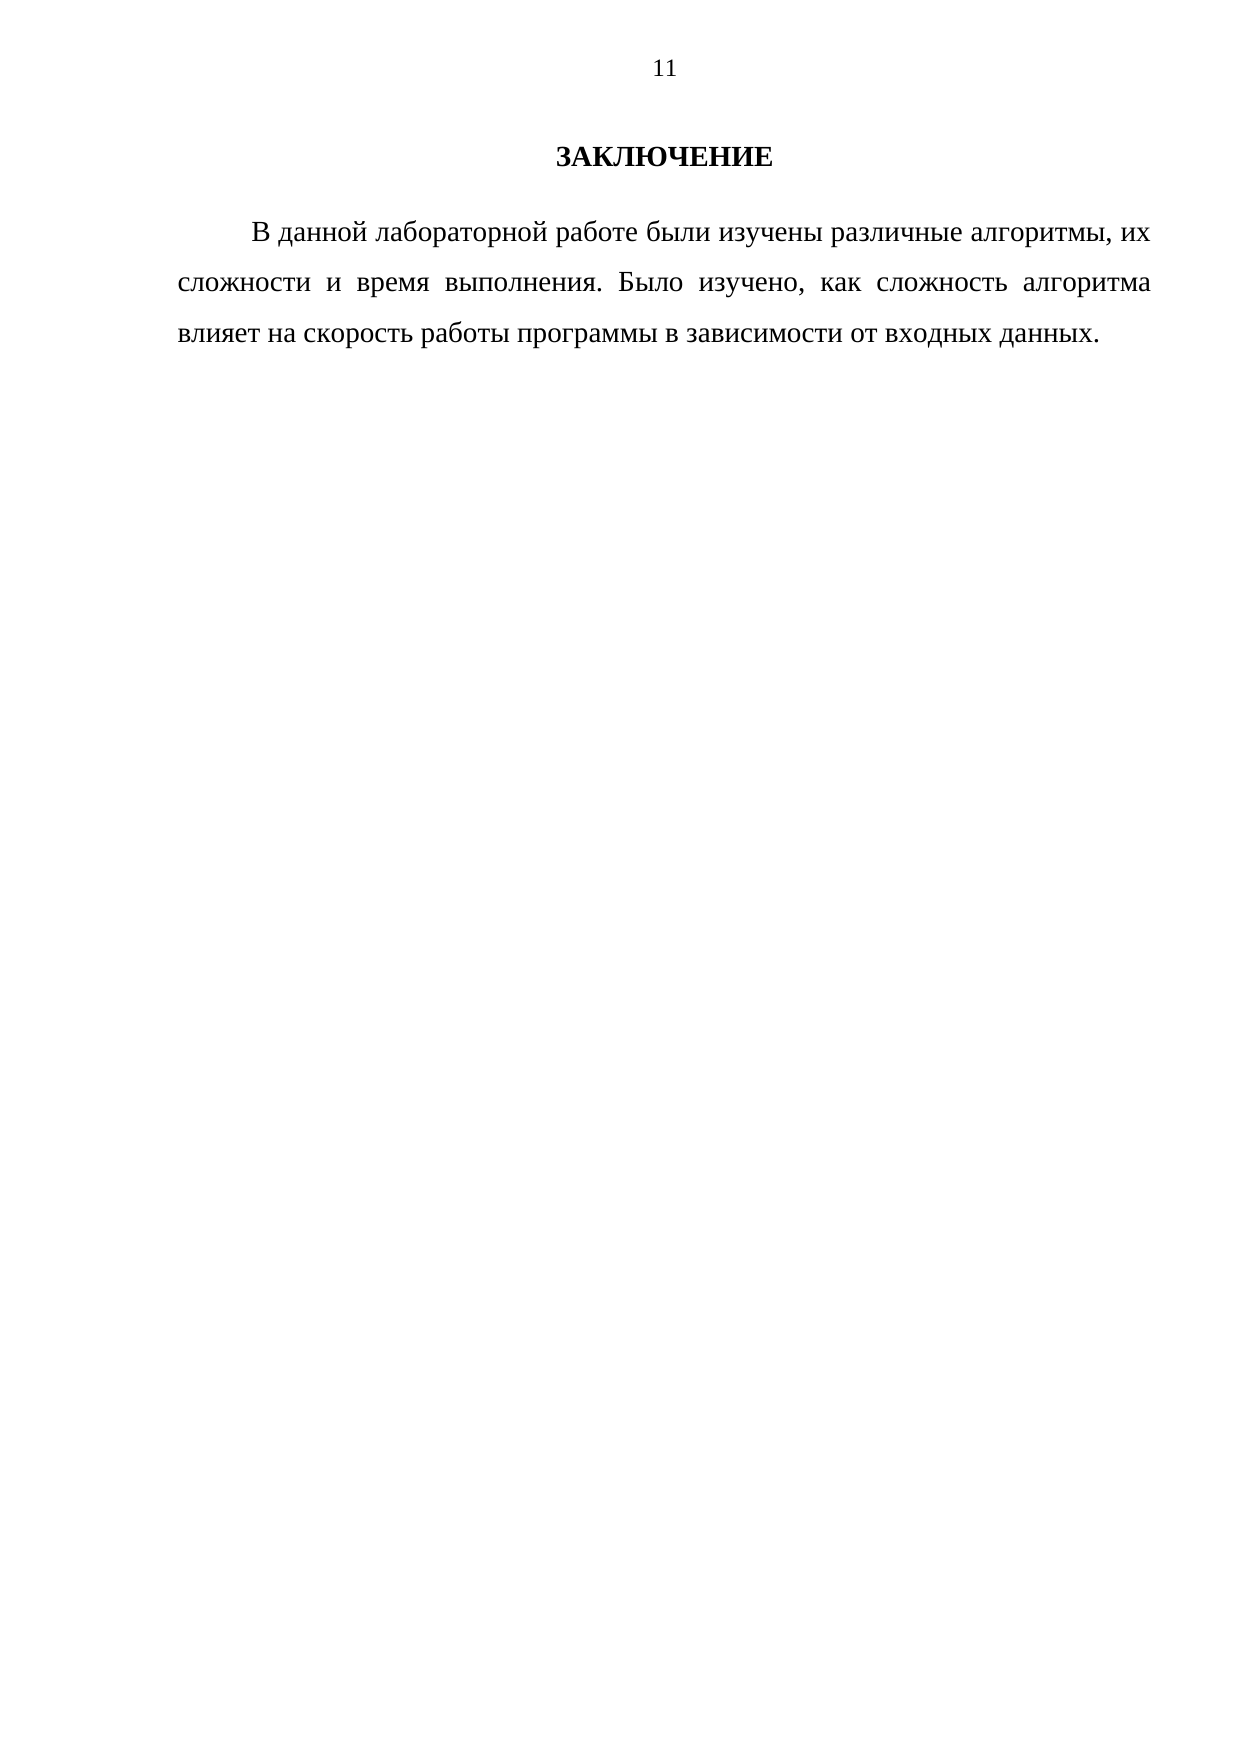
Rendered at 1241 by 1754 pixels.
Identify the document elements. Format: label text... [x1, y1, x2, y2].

text В данной лабораторной работе были изучены различные алгоритмы, их сложности и время выполнения. Было изучено, как сложность алгоритма влияет на скорость работы программы в зависимости от входных данных. [177, 214, 1152, 348]
subtitle Заключение [177, 139, 1152, 172]
